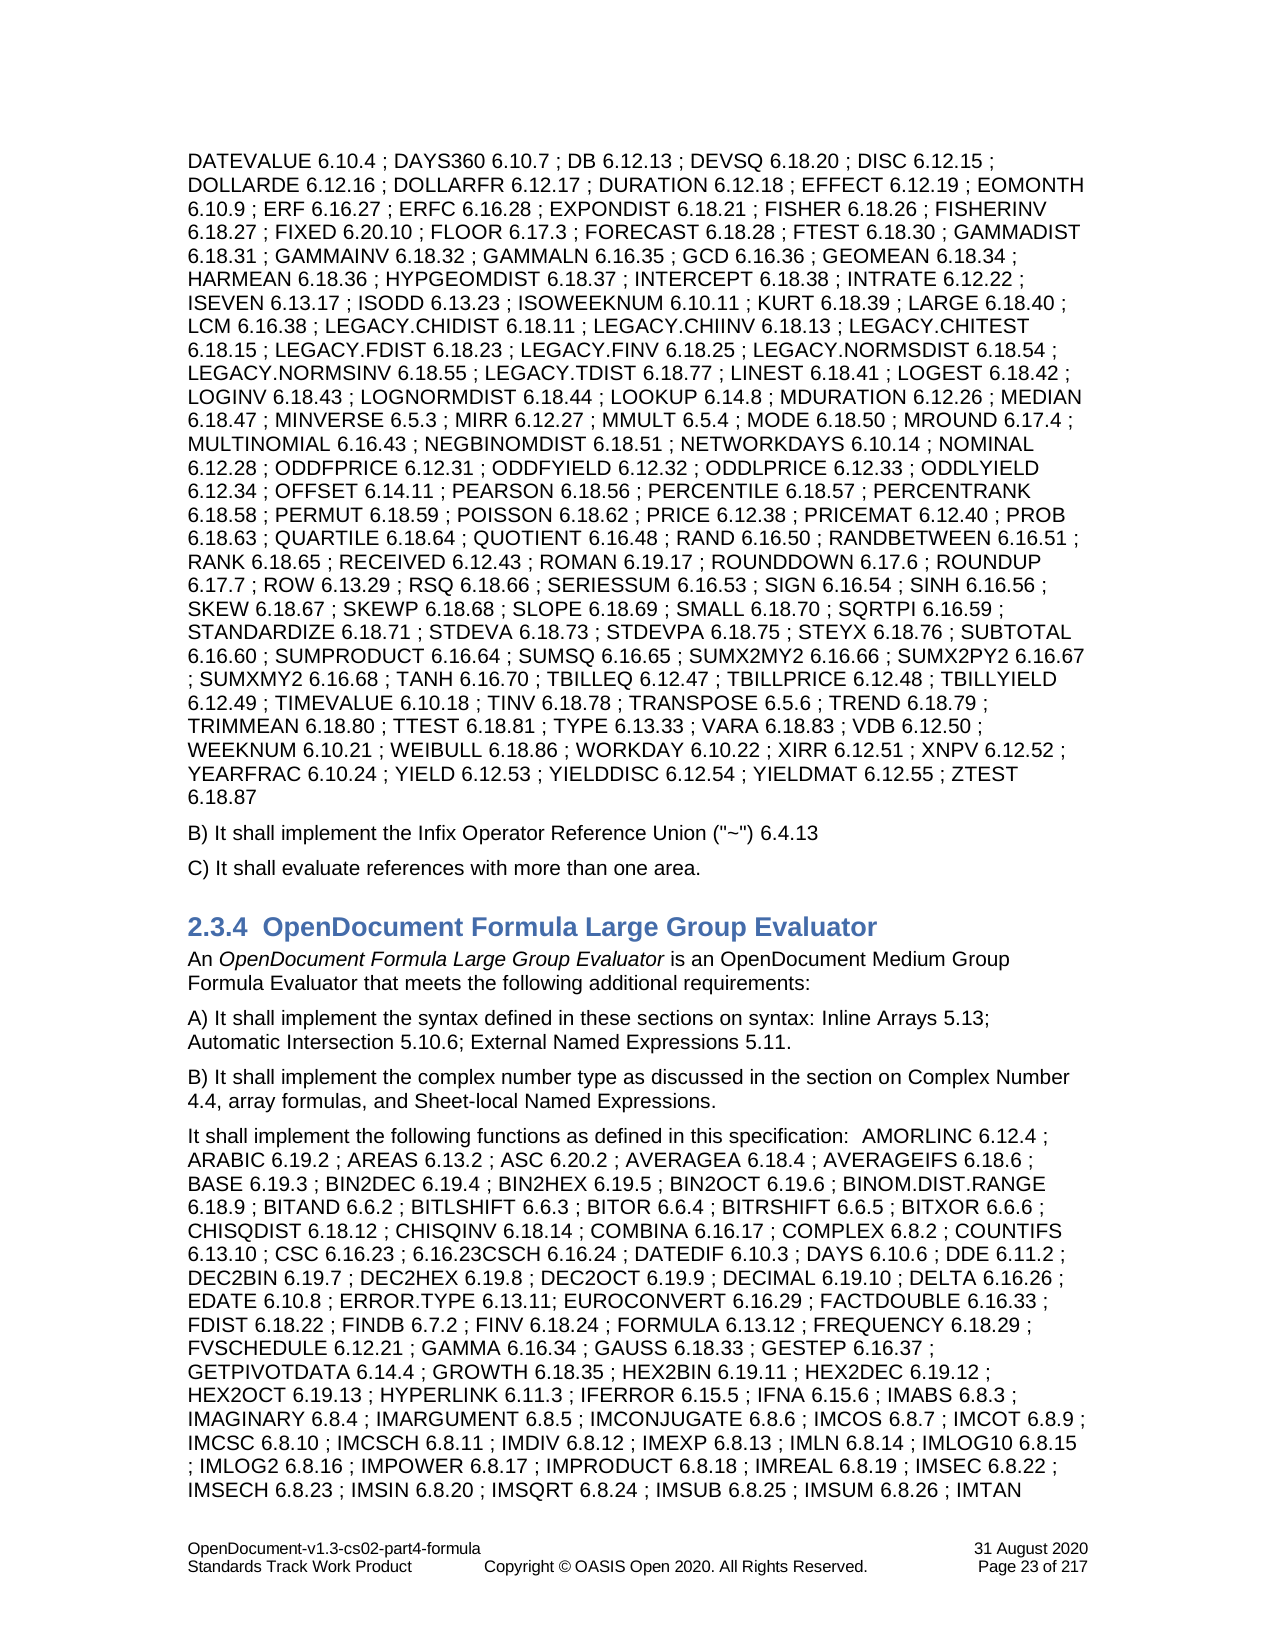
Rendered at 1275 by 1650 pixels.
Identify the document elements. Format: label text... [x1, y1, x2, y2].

list It shall implement the syntax defined in these sections on syntax: Inline Arrays 5.13; Automatic Intersection 5.10.6; External Named Expressions 5.11. [187, 1007, 1088, 1054]
list It shall implement the Infix Operator Reference Union ("~") 6.4.13 [187, 821, 1088, 845]
text An OpenDocument Formula Large Group Evaluator is an OpenDocument Medium Group Formula Evaluator that meets the following additional requirements: [187, 947, 1088, 994]
list It shall evaluate references with more than one area. [187, 857, 1088, 880]
subtitle OpenDocument Formula Large Group Evaluator [187, 911, 1088, 941]
list DATEVALUE 6.10.4 ; DAYS360 6.10.7 ; DB 6.12.13 ; DEVSQ 6.18.20 ; DISC 6.12.15 ; DOLLARDE 6.12.16 ; DOLLARFR 6.12.17 ; DURATION 6.12.18 ; EFFECT 6.12.19 ; EOMONTH 6.10.9 ; ERF 6.16.27 ; ERFC 6.16.28 ; EXPONDIST 6.18.21 ; FISHER 6.18.26 ; FISHERINV 6.18.27 ; FIXED 6.20.10 ; FLOOR 6.17.3 ; FORECAST 6.18.28 ; FTEST 6.18.30 ; GAMMADIST 6.18.31 ; GAMMAINV 6.18.32 ; GAMMALN 6.16.35 ; GCD 6.16.36 ; GEOMEAN 6.18.34 ; HARMEAN 6.18.36 ; HYPGEOMDIST 6.18.37 ; INTERCEPT 6.18.38 ; INTRATE 6.12.22 ; ISEVEN 6.13.17 ; ISODD 6.13.23 ; ISOWEEKNUM 6.10.11 ; KURT 6.18.39 ; LARGE 6.18.40 ; LCM 6.16.38 ; LEGACY.CHIDIST 6.18.11 ; LEGACY.CHIINV 6.18.13 ; LEGACY.CHITEST 6.18.15 ; LEGACY.FDIST 6.18.23 ; LEGACY.FINV 6.18.25 ; LEGACY.NORMSDIST 6.18.54 ; LEGACY.NORMSINV 6.18.55 ; LEGACY.TDIST 6.18.77 ; LINEST 6.18.41 ; LOGEST 6.18.42 ; LOGINV 6.18.43 ; LOGNORMDIST 6.18.44 ; LOOKUP 6.14.8 ; MDURATION 6.12.26 ; MEDIAN 6.18.47 ; MINVERSE 6.5.3 ; MIRR 6.12.27 ; MMULT 6.5.4 ; MODE 6.18.50 ; MROUND 6.17.4 ; MULTINOMIAL 6.16.43 ; NEGBINOMDIST 6.18.51 ; NETWORKDAYS 6.10.14 ; NOMINAL 6.12.28 ; ODDFPRICE 6.12.31 ; ODDFYIELD 6.12.32 ; ODDLPRICE 6.12.33 ; ODDLYIELD 6.12.34 ; OFFSET 6.14.11 ; PEARSON 6.18.56 ; PERCENTILE 6.18.57 ; PERCENTRANK 6.18.58 ; PERMUT 6.18.59 ; POISSON 6.18.62 ; PRICE 6.12.38 ; PRICEMAT 6.12.40 ; PROB 6.18.63 ; QUARTILE 6.18.64 ; QUOTIENT 6.16.48 ; RAND 6.16.50 ; RANDBETWEEN 6.16.51 ; RANK 6.18.65 ; RECEIVED 6.12.43 ; ROMAN 6.19.17 ; ROUNDDOWN 6.17.6 ; ROUNDUP 6.17.7 ; ROW 6.13.29 ; RSQ 6.18.66 ; SERIESSUM 6.16.53 ; SIGN 6.16.54 ; SINH 6.16.56 ; SKEW 6.18.67 ; SKEWP 6.18.68 ; SLOPE 6.18.69 ; SMALL 6.18.70 ; SQRTPI 6.16.59 ; STANDARDIZE 6.18.71 ; STDEVA 6.18.73 ; STDEVPA 6.18.75 ; STEYX 6.18.76 ; SUBTOTAL 6.16.60 ; SUMPRODUCT 6.16.64 ; SUMSQ 6.16.65 ; SUMX2MY2 6.16.66 ; SUMX2PY2 6.16.67 ; SUMXMY2 6.16.68 ; TANH 6.16.70 ; TBILLEQ 6.12.47 ; TBILLPRICE 6.12.48 ; TBILLYIELD 6.12.49 ; TIMEVALUE 6.10.18 ; TINV 6.18.78 ; TRANSPOSE 6.5.6 ; TREND 6.18.79 ; TRIMMEAN 6.18.80 ; TTEST 6.18.81 ; TYPE 6.13.33 ; VARA 6.18.83 ; VDB 6.12.50 ; WEEKNUM 6.10.21 ; WEIBULL 6.18.86 ; WORKDAY 6.10.22 ; XIRR 6.12.51 ; XNPV 6.12.52 ; YEARFRAC 6.10.24 ; YIELD 6.12.53 ; YIELDDISC 6.12.54 ; YIELDMAT 6.12.55 ; ZTEST 6.18.87 [187, 150, 1088, 809]
list It shall implement the complex number type as discussed in the section on Complex Number 4.4, array formulas, and Sheet-local Named Expressions. [187, 1066, 1088, 1113]
text It shall implement the following functions as defined in this specification: AMORLINC 6.12.4 ; ARABIC 6.19.2 ; AREAS 6.13.2 ; ASC 6.20.2 ; AVERAGEA 6.18.4 ; AVERAGEIFS 6.18.6 ; BASE 6.19.3 ; BIN2DEC 6.19.4 ; BIN2HEX 6.19.5 ; BIN2OCT 6.19.6 ; BINOM.DIST.RANGE 6.18.9 ; BITAND 6.6.2 ; BITLSHIFT 6.6.3 ; BITOR 6.6.4 ; BITRSHIFT 6.6.5 ; BITXOR 6.6.6 ; CHISQDIST 6.18.12 ; CHISQINV 6.18.14 ; COMBINA 6.16.17 ; COMPLEX 6.8.2 ; COUNTIFS 6.13.10 ; CSC 6.16.23 ; 6.16.23CSCH 6.16.24 ; DATEDIF 6.10.3 ; DAYS 6.10.6 ; DDE 6.11.2 ; DEC2BIN 6.19.7 ; DEC2HEX 6.19.8 ; DEC2OCT 6.19.9 ; DECIMAL 6.19.10 ; DELTA 6.16.26 ; EDATE 6.10.8 ; ERROR.TYPE 6.13.11; EUROCONVERT 6.16.29 ; FACTDOUBLE 6.16.33 ; FDIST 6.18.22 ; FINDB 6.7.2 ; FINV 6.18.24 ; FORMULA 6.13.12 ; FREQUENCY 6.18.29 ; FVSCHEDULE 6.12.21 ; GAMMA 6.16.34 ; GAUSS 6.18.33 ; GESTEP 6.16.37 ; GETPIVOTDATA 6.14.4 ; GROWTH 6.18.35 ; HEX2BIN 6.19.11 ; HEX2DEC 6.19.12 ; HEX2OCT 6.19.13 ; HYPERLINK 6.11.3 ; IFERROR 6.15.5 ; IFNA 6.15.6 ; IMABS 6.8.3 ; IMAGINARY 6.8.4 ; IMARGUMENT 6.8.5 ; IMCONJUGATE 6.8.6 ; IMCOS 6.8.7 ; IMCOT 6.8.9 ; IMCSC 6.8.10 ; IMCSCH 6.8.11 ; IMDIV 6.8.12 ; IMEXP 6.8.13 ; IMLN 6.8.14 ; IMLOG10 6.8.15 ; IMLOG2 6.8.16 ; IMPOWER 6.8.17 ; IMPRODUCT 6.8.18 ; IMREAL 6.8.19 ; IMSEC 6.8.22 ; IMSECH 6.8.23 ; IMSIN 6.8.20 ; IMSQRT 6.8.24 ; IMSUB 6.8.25 ; IMSUM 6.8.26 ; IMTAN [187, 1125, 1088, 1502]
